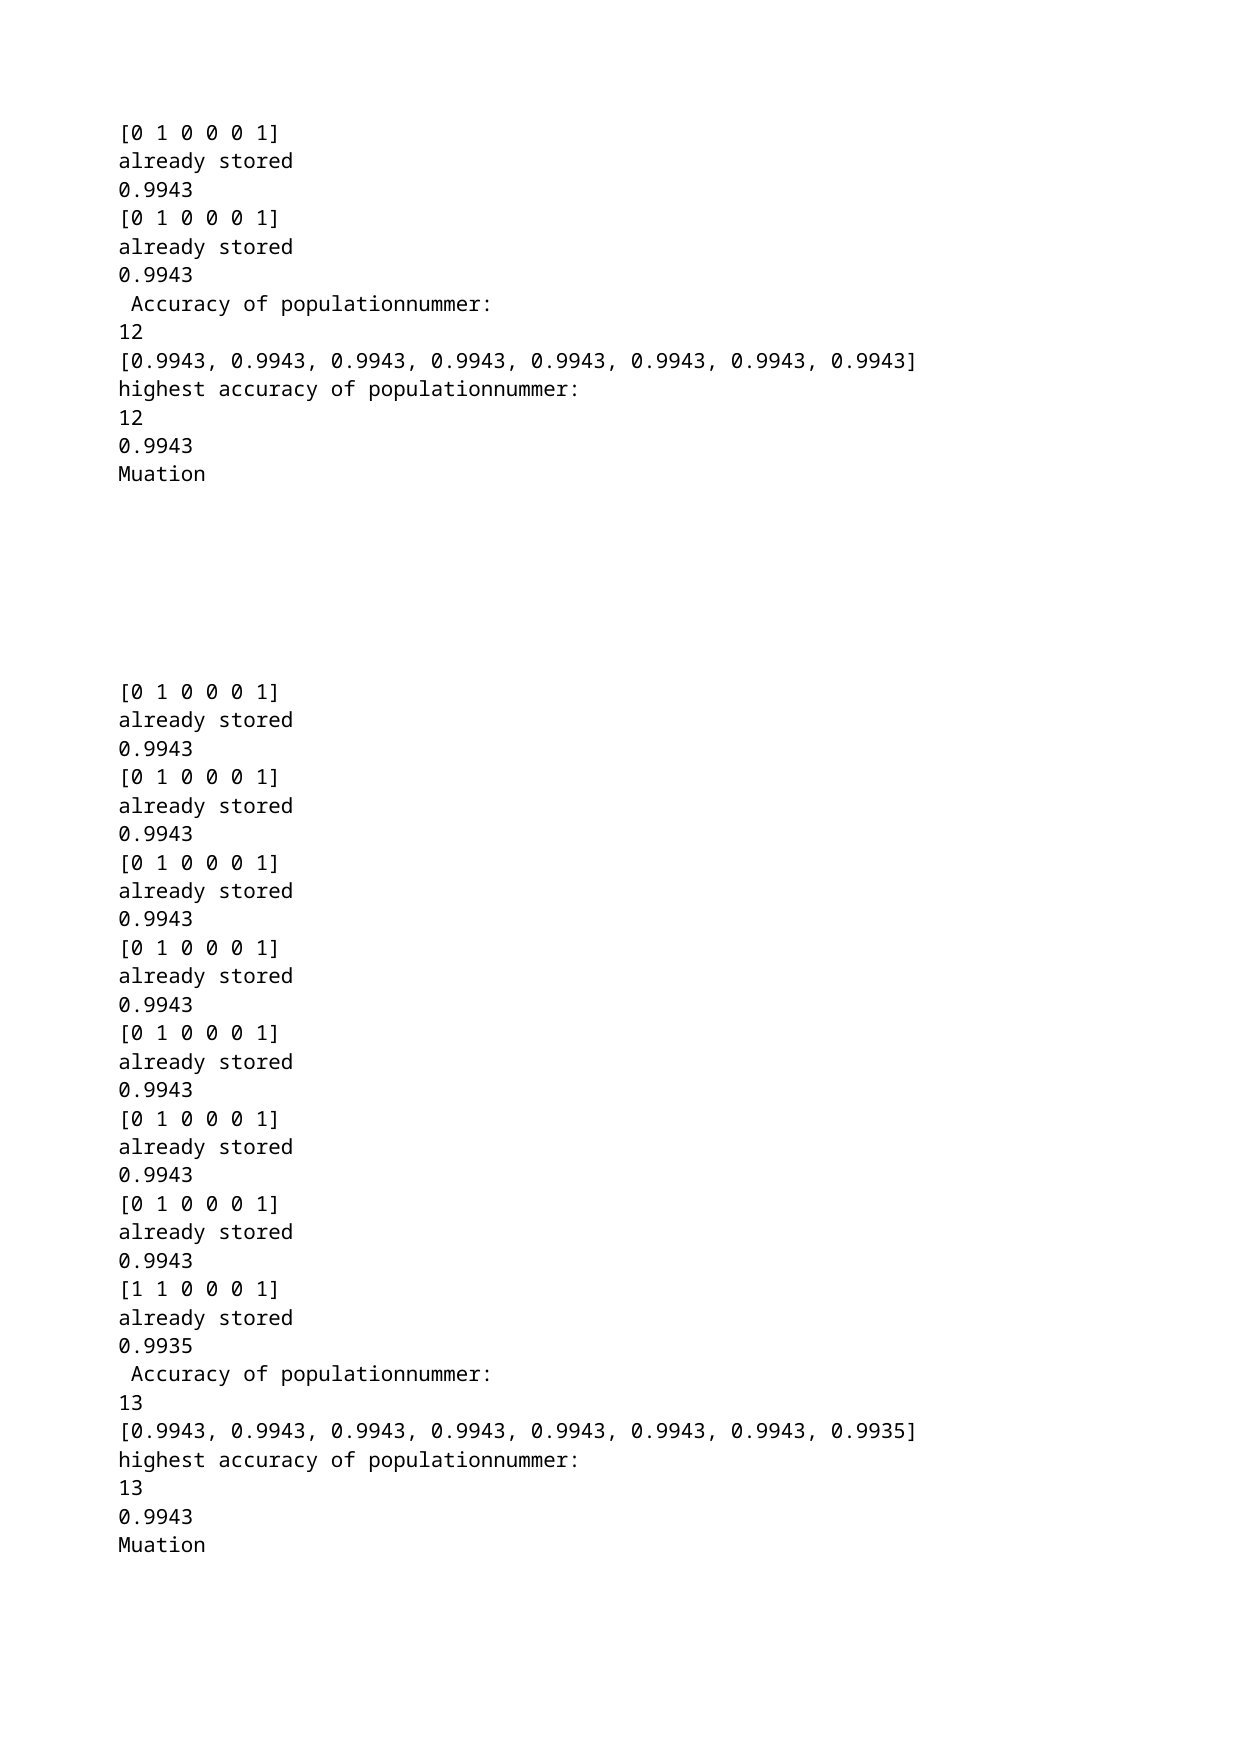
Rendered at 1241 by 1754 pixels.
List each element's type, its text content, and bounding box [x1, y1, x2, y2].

text 12 [118, 403, 1122, 431]
text [0 1 0 0 0 1] [118, 1189, 1122, 1217]
text 13 [118, 1473, 1122, 1502]
text 12 [118, 317, 1122, 346]
text already stored [118, 791, 1122, 819]
text already stored [118, 1303, 1122, 1331]
text [0 1 0 0 0 1] [118, 203, 1122, 232]
text already stored [118, 1217, 1122, 1246]
text already stored [118, 961, 1122, 990]
text Muation [118, 459, 1122, 488]
text Muation [118, 1530, 1122, 1559]
text 0.9943 [118, 1502, 1122, 1530]
text Accuracy of populationnummer: [118, 1359, 1122, 1388]
text 0.9943 [118, 819, 1122, 848]
text 0.9943 [118, 431, 1122, 459]
text Accuracy of populationnummer: [118, 289, 1122, 317]
text [0 1 0 0 0 1] [118, 762, 1122, 791]
text [0 1 0 0 0 1] [118, 933, 1122, 961]
text already stored [118, 876, 1122, 904]
text already stored [118, 1132, 1122, 1161]
text 0.9943 [118, 1075, 1122, 1104]
text highest accuracy of populationnummer: [118, 374, 1122, 403]
text 0.9943 [118, 1161, 1122, 1189]
text [0.9943, 0.9943, 0.9943, 0.9943, 0.9943, 0.9943, 0.9943, 0.9935] [118, 1417, 1122, 1445]
text [0 1 0 0 0 1] [118, 848, 1122, 876]
text already stored [118, 706, 1122, 734]
text 0.9943 [118, 904, 1122, 933]
text [0 1 0 0 0 1] [118, 677, 1122, 706]
text [1 1 0 0 0 1] [118, 1274, 1122, 1303]
text already stored [118, 1047, 1122, 1075]
text already stored [118, 232, 1122, 260]
text [0.9943, 0.9943, 0.9943, 0.9943, 0.9943, 0.9943, 0.9943, 0.9943] [118, 346, 1122, 374]
text 0.9935 [118, 1331, 1122, 1359]
text 0.9943 [118, 734, 1122, 762]
text [0 1 0 0 0 1] [118, 118, 1122, 147]
text 0.9943 [118, 175, 1122, 203]
text already stored [118, 147, 1122, 175]
text 0.9943 [118, 990, 1122, 1018]
text 0.9943 [118, 260, 1122, 289]
text 0.9943 [118, 1246, 1122, 1274]
text 13 [118, 1388, 1122, 1417]
text highest accuracy of populationnummer: [118, 1445, 1122, 1473]
text [0 1 0 0 0 1] [118, 1018, 1122, 1047]
text [0 1 0 0 0 1] [118, 1104, 1122, 1132]
